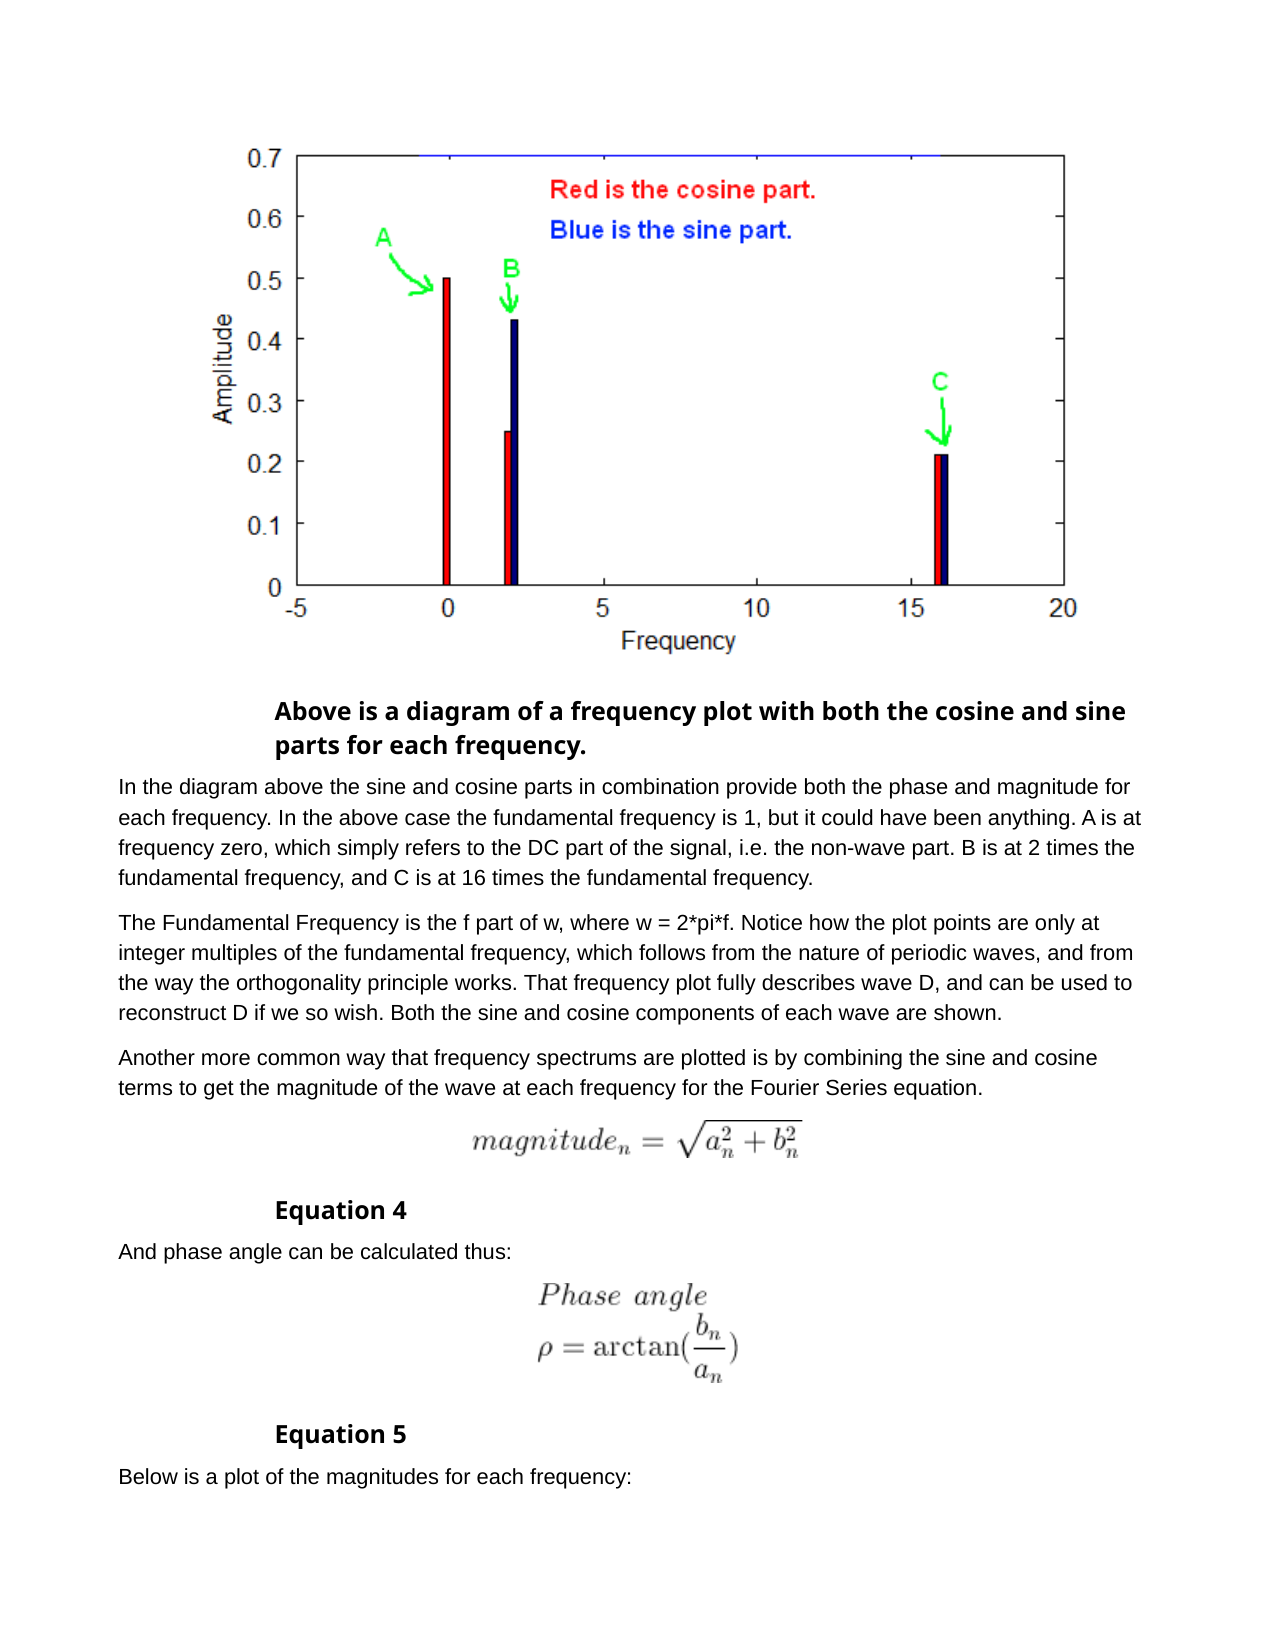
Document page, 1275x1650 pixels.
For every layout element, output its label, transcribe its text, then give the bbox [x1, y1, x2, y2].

picture [472, 1120, 803, 1158]
text In the diagram above the sine and cosine parts in combination provide both the phase and magnitude for each frequency. In the above case the fundamental frequency is 1, but it could have been anything. A is at frequency zero, which simply refers to the DC part of the signal, i.e. the non-wave part. B is at 2 times the fundamental frequency, and C is at 16 times the fundamental frequency. [118, 774, 1157, 890]
text Another more common way that frequency spectrums are plotted is by combining the sine and cosine terms to get the magnitude of the wave at each frequency for the Fourier Series equation. [118, 1045, 1157, 1101]
text Below is a plot of the magnitudes for each frequency: [118, 1464, 1157, 1489]
subtitle Equation 5 [274, 1417, 1157, 1451]
text The Fundamental Frequency is the f part of w, where w = 2*pi*f. Notice how the plot points are only at integer multiples of the fundamental frequency, which follows from the nature of periodic waves, and from the way the orthogonality principle works. That frequency plot fully describes wave D, and can be used to reconstruct D if we so wish. Both the sine and cosine components of each wave are shown. [118, 910, 1157, 1026]
picture [537, 1283, 738, 1383]
subtitle Equation 4 [274, 1192, 1157, 1227]
picture [172, 118, 1103, 659]
text And phase angle can be calculated thus: [118, 1239, 1157, 1264]
subtitle Above is a diagram of a frequency plot with both the cosine and sine parts for each frequency. [274, 694, 1157, 762]
